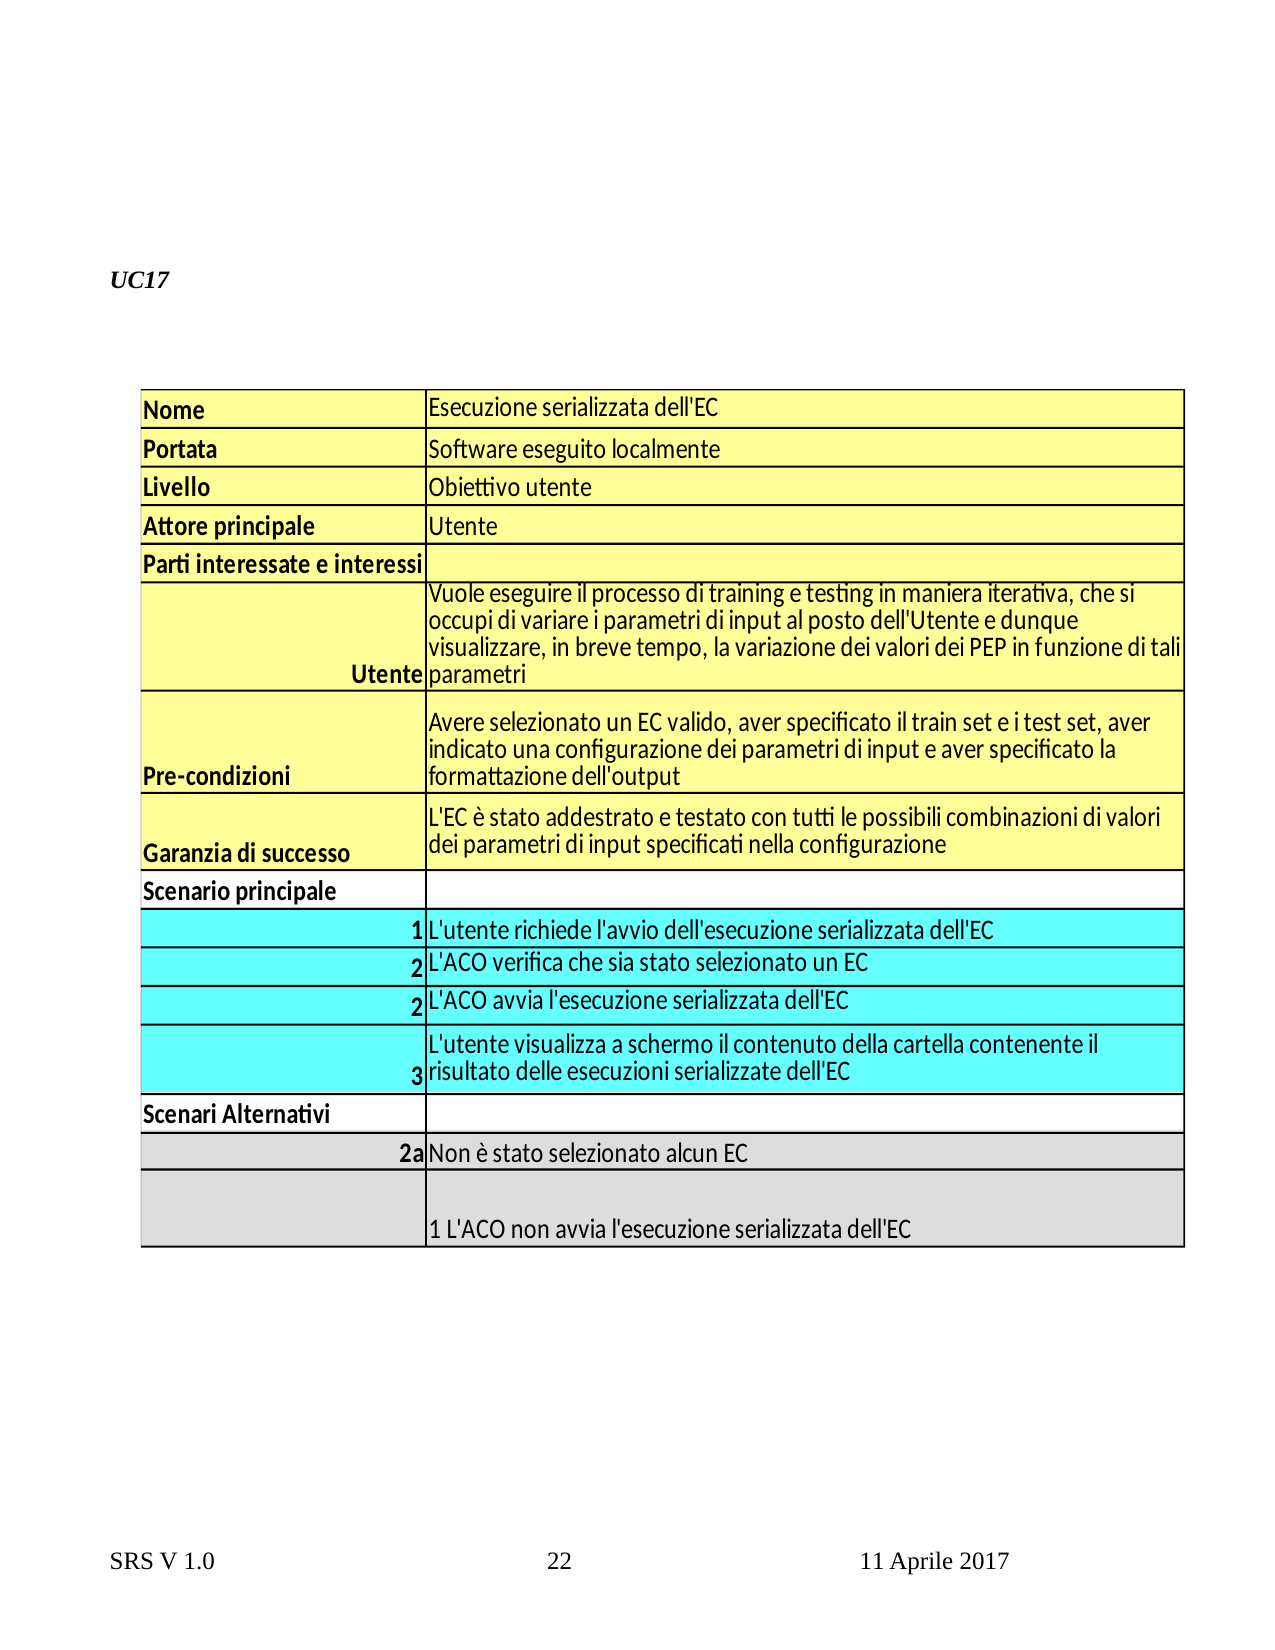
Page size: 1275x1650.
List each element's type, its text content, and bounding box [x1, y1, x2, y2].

text UC17 [109, 265, 1162, 294]
